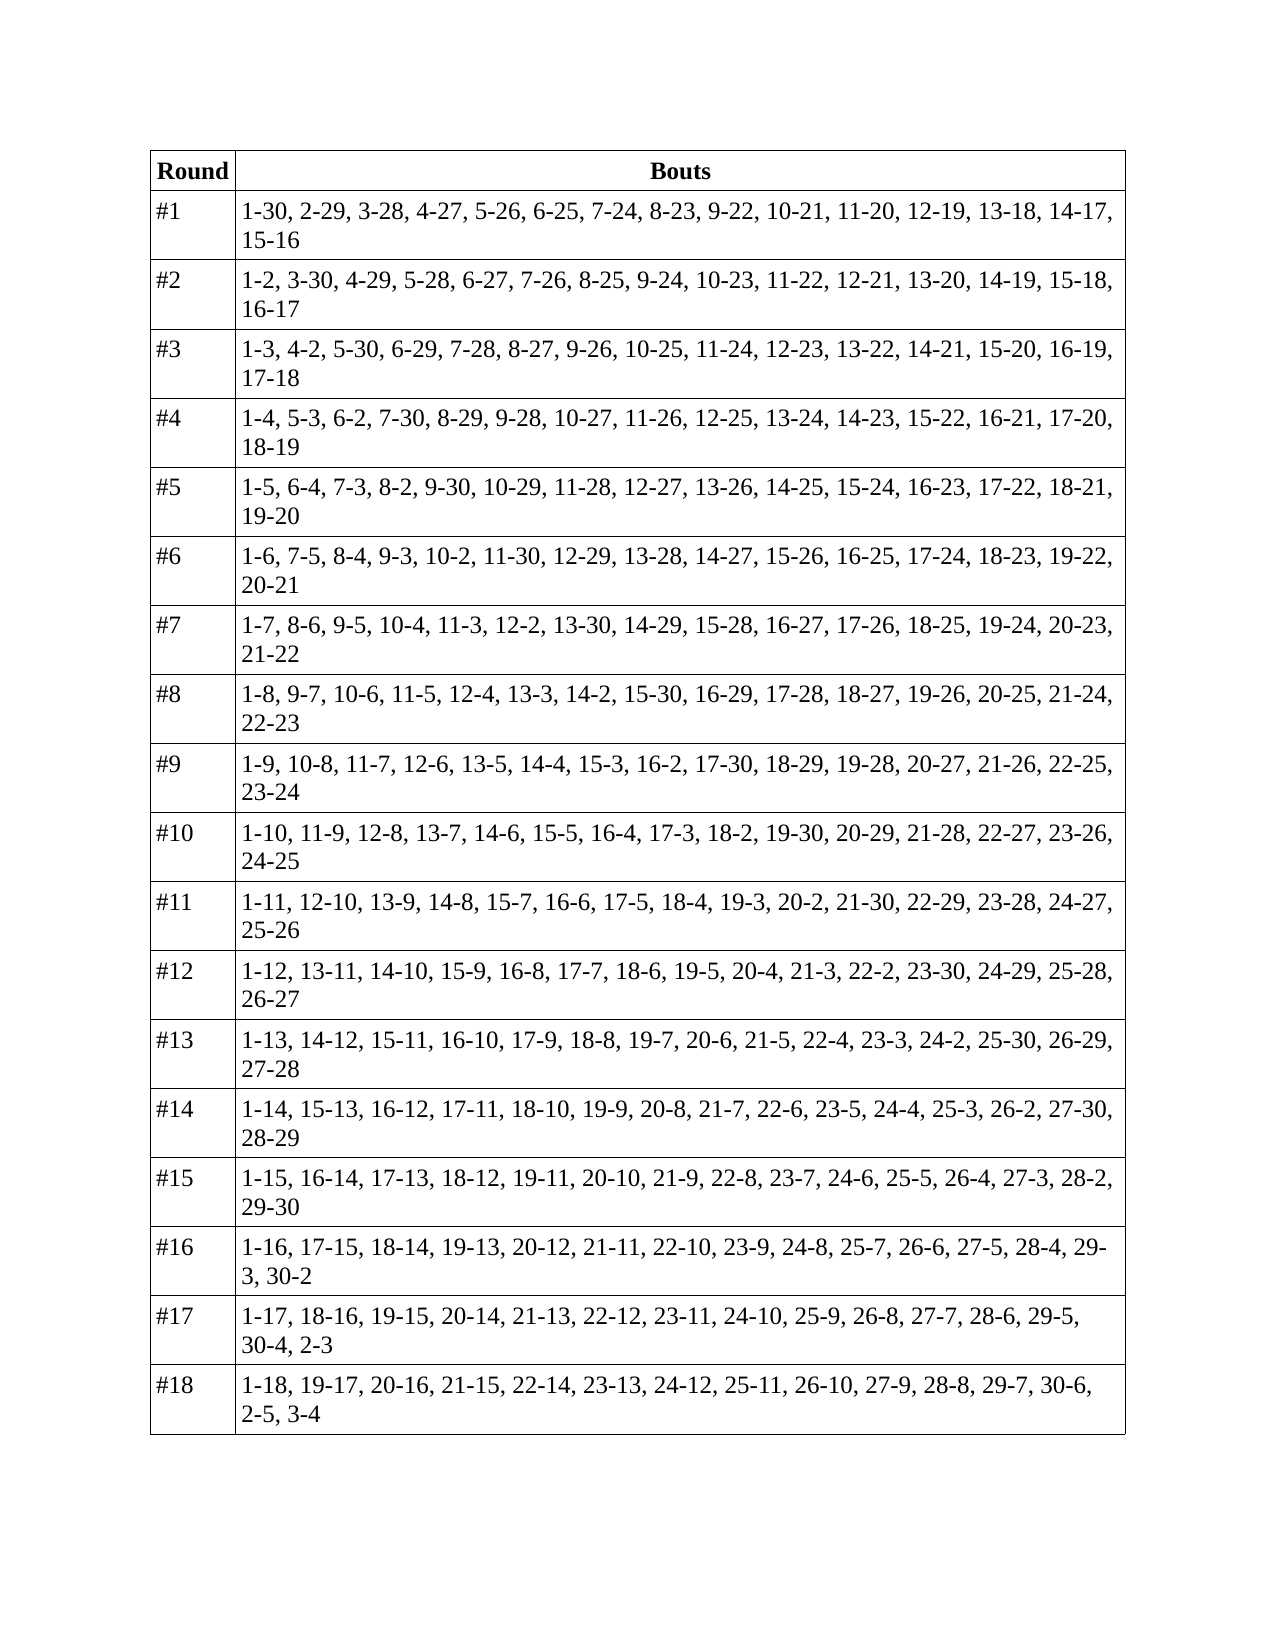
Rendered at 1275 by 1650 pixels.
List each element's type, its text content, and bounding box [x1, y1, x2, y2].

table_cell 1-15, 16-14, 17-13, 18-12, 19-11, 20-10, 21-9, 22-8, 23-7, 24-6, 25-5, 26-4, 27-3, 28-2, 29-30 [236, 1158, 1125, 1226]
table_cell 1-3, 4-2, 5-30, 6-29, 7-28, 8-27, 9-26, 10-25, 11-24, 12-23, 13-22, 14-21, 15-20, 16-19, 17-18 [236, 330, 1125, 397]
table_header Bouts [236, 151, 1125, 190]
table_cell 1-10, 11-9, 12-8, 13-7, 14-6, 15-5, 16-4, 17-3, 18-2, 19-30, 20-29, 21-28, 22-27, 23-26, 24-25 [236, 813, 1125, 881]
table_cell #2 [151, 260, 235, 328]
table_cell 1-12, 13-11, 14-10, 15-9, 16-8, 17-7, 18-6, 19-5, 20-4, 21-3, 22-2, 23-30, 24-29, 25-28, 26-27 [236, 951, 1125, 1019]
table_cell 1-16, 17-15, 18-14, 19-13, 20-12, 21-11, 22-10, 23-9, 24-8, 25-7, 26-6, 27-5, 28-4, 29-3, 30-2 [236, 1227, 1125, 1295]
table_cell #17 [151, 1296, 235, 1364]
table_cell 1-11, 12-10, 13-9, 14-8, 15-7, 16-6, 17-5, 18-4, 19-3, 20-2, 21-30, 22-29, 23-28, 24-27, 25-26 [236, 882, 1125, 950]
table_cell 1-13, 14-12, 15-11, 16-10, 17-9, 18-8, 19-7, 20-6, 21-5, 22-4, 23-3, 24-2, 25-30, 26-29, 27-28 [236, 1020, 1125, 1088]
table_cell 1-6, 7-5, 8-4, 9-3, 10-2, 11-30, 12-29, 13-28, 14-27, 15-26, 16-25, 17-24, 18-23, 19-22, 20-21 [236, 537, 1125, 605]
table_cell 1-17, 18-16, 19-15, 20-14, 21-13, 22-12, 23-11, 24-10, 25-9, 26-8, 27-7, 28-6, 29-5, 30-4, 2-3 [236, 1296, 1125, 1364]
table_cell 1-4, 5-3, 6-2, 7-30, 8-29, 9-28, 10-27, 11-26, 12-25, 13-24, 14-23, 15-22, 16-21, 17-20, 18-19 [236, 399, 1125, 467]
table_cell 1-14, 15-13, 16-12, 17-11, 18-10, 19-9, 20-8, 21-7, 22-6, 23-5, 24-4, 25-3, 26-2, 27-30, 28-29 [236, 1089, 1125, 1157]
table_cell #5 [151, 468, 235, 536]
table_cell 1-9, 10-8, 11-7, 12-6, 13-5, 14-4, 15-3, 16-2, 17-30, 18-29, 19-28, 20-27, 21-26, 22-25, 23-24 [236, 744, 1125, 812]
table_cell #3 [151, 330, 235, 397]
table_cell #6 [151, 537, 235, 605]
table_cell #11 [151, 882, 235, 950]
table_cell #13 [151, 1020, 235, 1088]
table_cell #9 [151, 744, 235, 812]
table_cell #4 [151, 399, 235, 467]
table_cell #8 [151, 675, 235, 743]
table_cell 1-8, 9-7, 10-6, 11-5, 12-4, 13-3, 14-2, 15-30, 16-29, 17-28, 18-27, 19-26, 20-25, 21-24, 22-23 [236, 675, 1125, 743]
table_cell #14 [151, 1089, 235, 1157]
table_cell #18 [151, 1365, 235, 1433]
table_cell #15 [151, 1158, 235, 1226]
table_header Round [151, 151, 235, 190]
table_cell 1-7, 8-6, 9-5, 10-4, 11-3, 12-2, 13-30, 14-29, 15-28, 16-27, 17-26, 18-25, 19-24, 20-23, 21-22 [236, 606, 1125, 674]
table_cell #10 [151, 813, 235, 881]
table_cell 1-18, 19-17, 20-16, 21-15, 22-14, 23-13, 24-12, 25-11, 26-10, 27-9, 28-8, 29-7, 30-6, 2-5, 3-4 [236, 1365, 1125, 1433]
table_cell #12 [151, 951, 235, 1019]
table_cell 1-5, 6-4, 7-3, 8-2, 9-30, 10-29, 11-28, 12-27, 13-26, 14-25, 15-24, 16-23, 17-22, 18-21, 19-20 [236, 468, 1125, 536]
table_cell 1-30, 2-29, 3-28, 4-27, 5-26, 6-25, 7-24, 8-23, 9-22, 10-21, 11-20, 12-19, 13-18, 14-17, 15-16 [236, 191, 1125, 259]
table_cell 1-2, 3-30, 4-29, 5-28, 6-27, 7-26, 8-25, 9-24, 10-23, 11-22, 12-21, 13-20, 14-19, 15-18, 16-17 [236, 260, 1125, 328]
table_cell #16 [151, 1227, 235, 1295]
table_cell #7 [151, 606, 235, 674]
table_cell #1 [151, 191, 235, 259]
